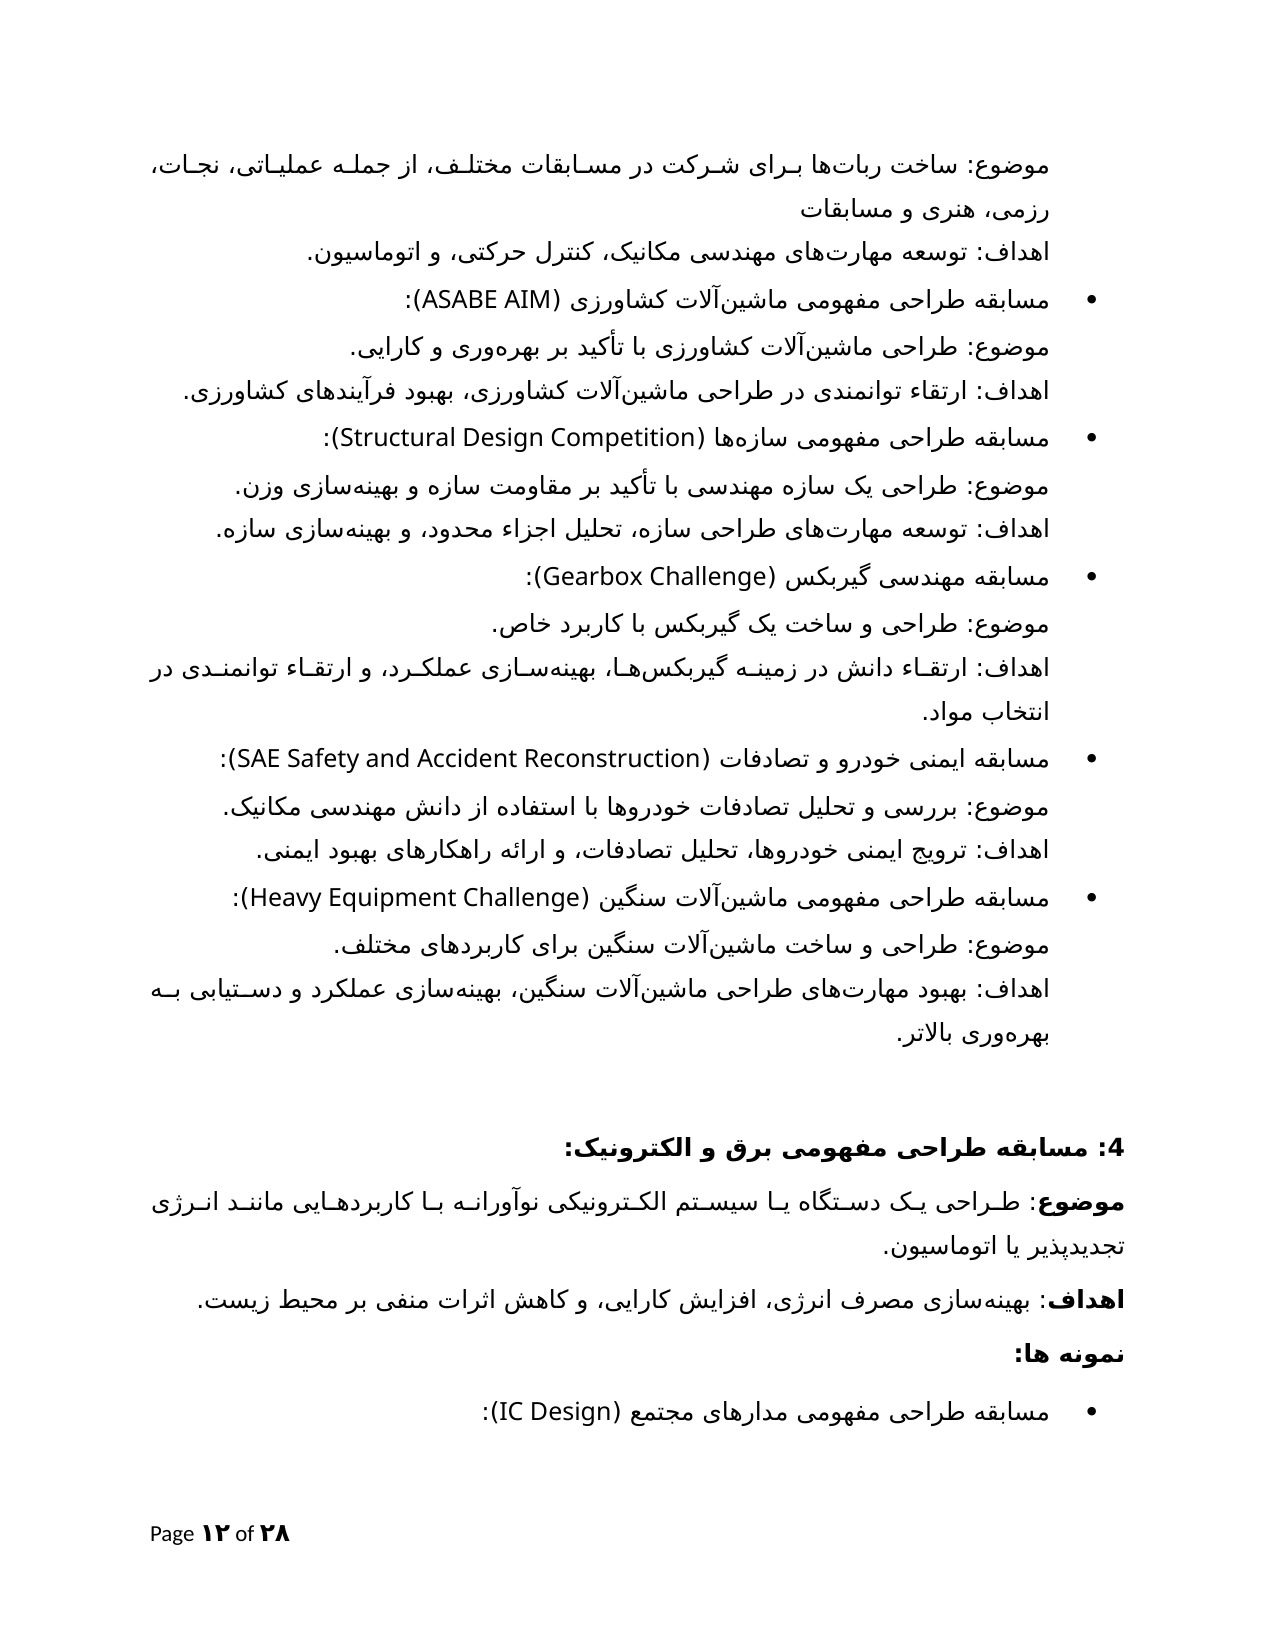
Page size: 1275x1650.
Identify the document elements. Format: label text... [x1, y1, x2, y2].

list مسابقه مهندسی گیربکس (Gearbox Challenge): [150, 558, 1087, 592]
list موضوع: طراحی و ساخت ماشین‌آلات سنگین برای کاربردهای مختلف. [150, 930, 1050, 959]
text نمونه ها: [150, 1339, 1125, 1369]
list مسابقه طراحی مفهومی سازه‌ها (Structural Design Competition): [150, 420, 1087, 454]
list اهداف: توسعه مهارت‌های طراحی سازه، تحلیل اجزاء محدود، و بهینه‌سازی سازه. [150, 514, 1050, 544]
list موضوع: طراحی یک سازه مهندسی با تأکید بر مقاومت سازه و بهینه‌سازی وزن. [150, 471, 1050, 500]
list موضوع: ساخت ربات‌ها برای شرکت در مسابقات مختلف، از جمله عملیاتی، نجات، رزمی، هنری و مسابقات [150, 150, 1050, 223]
list موضوع: طراحی ماشین‌آلات کشاورزی با تأکید بر بهره‌وری و کارایی. [150, 332, 1050, 361]
text موضوع: طراحی یک دستگاه یا سیستم الکترونیکی نوآورانه با کاربردهایی مانند انرژی تجدیدپذیر یا اتوماسیون. [150, 1187, 1125, 1260]
list مسابقه طراحی مفهومی مدارهای مجتمع (IC Design): [150, 1394, 1087, 1428]
text 4: مسابقه طراحی مفهومی برق و الکترونیک: [150, 1133, 1125, 1162]
list مسابقه ایمنی خودرو و تصادفات (SAE Safety and Accident Reconstruction): [150, 741, 1087, 775]
list اهداف: ارتقاء دانش در زمینه گیربکس‌ها، بهینه‌سازی عملکرد، و ارتقاء توانمندی در انتخاب مواد. [150, 653, 1050, 726]
list اهداف: ترویج ایمنی خودروها، تحلیل تصادفات، و ارائه راهکارهای بهبود ایمنی. [150, 835, 1050, 864]
list موضوع: طراحی و ساخت یک گیربکس با کاربرد خاص. [150, 609, 1050, 638]
list اهداف: ارتقاء توانمندی در طراحی ماشین‌آلات کشاورزی، بهبود فرآیندهای کشاورزی. [150, 376, 1050, 405]
list موضوع: بررسی و تحلیل تصادفات خودروها با استفاده از دانش مهندسی مکانیک. [150, 792, 1050, 821]
text اهداف: بهینه‌سازی مصرف انرژی، افزایش کارایی، و کاهش اثرات منفی بر محیط زیست. [150, 1285, 1125, 1314]
list اهداف: بهبود مهارت‌های طراحی ماشین‌آلات سنگین، بهینه‌سازی عملکرد و دستیابی به بهره‌وری بالاتر. [150, 974, 1050, 1047]
list اهداف: توسعه مهارت‌های مهندسی مکانیک، کنترل حرکتی، و اتوماسیون. [150, 237, 1050, 267]
list مسابقه طراحی مفهومی ماشین‌آلات کشاورزی (ASABE AIM): [150, 281, 1087, 315]
list مسابقه طراحی مفهومی ماشین‌آلات سنگین (Heavy Equipment Challenge): [150, 879, 1087, 913]
